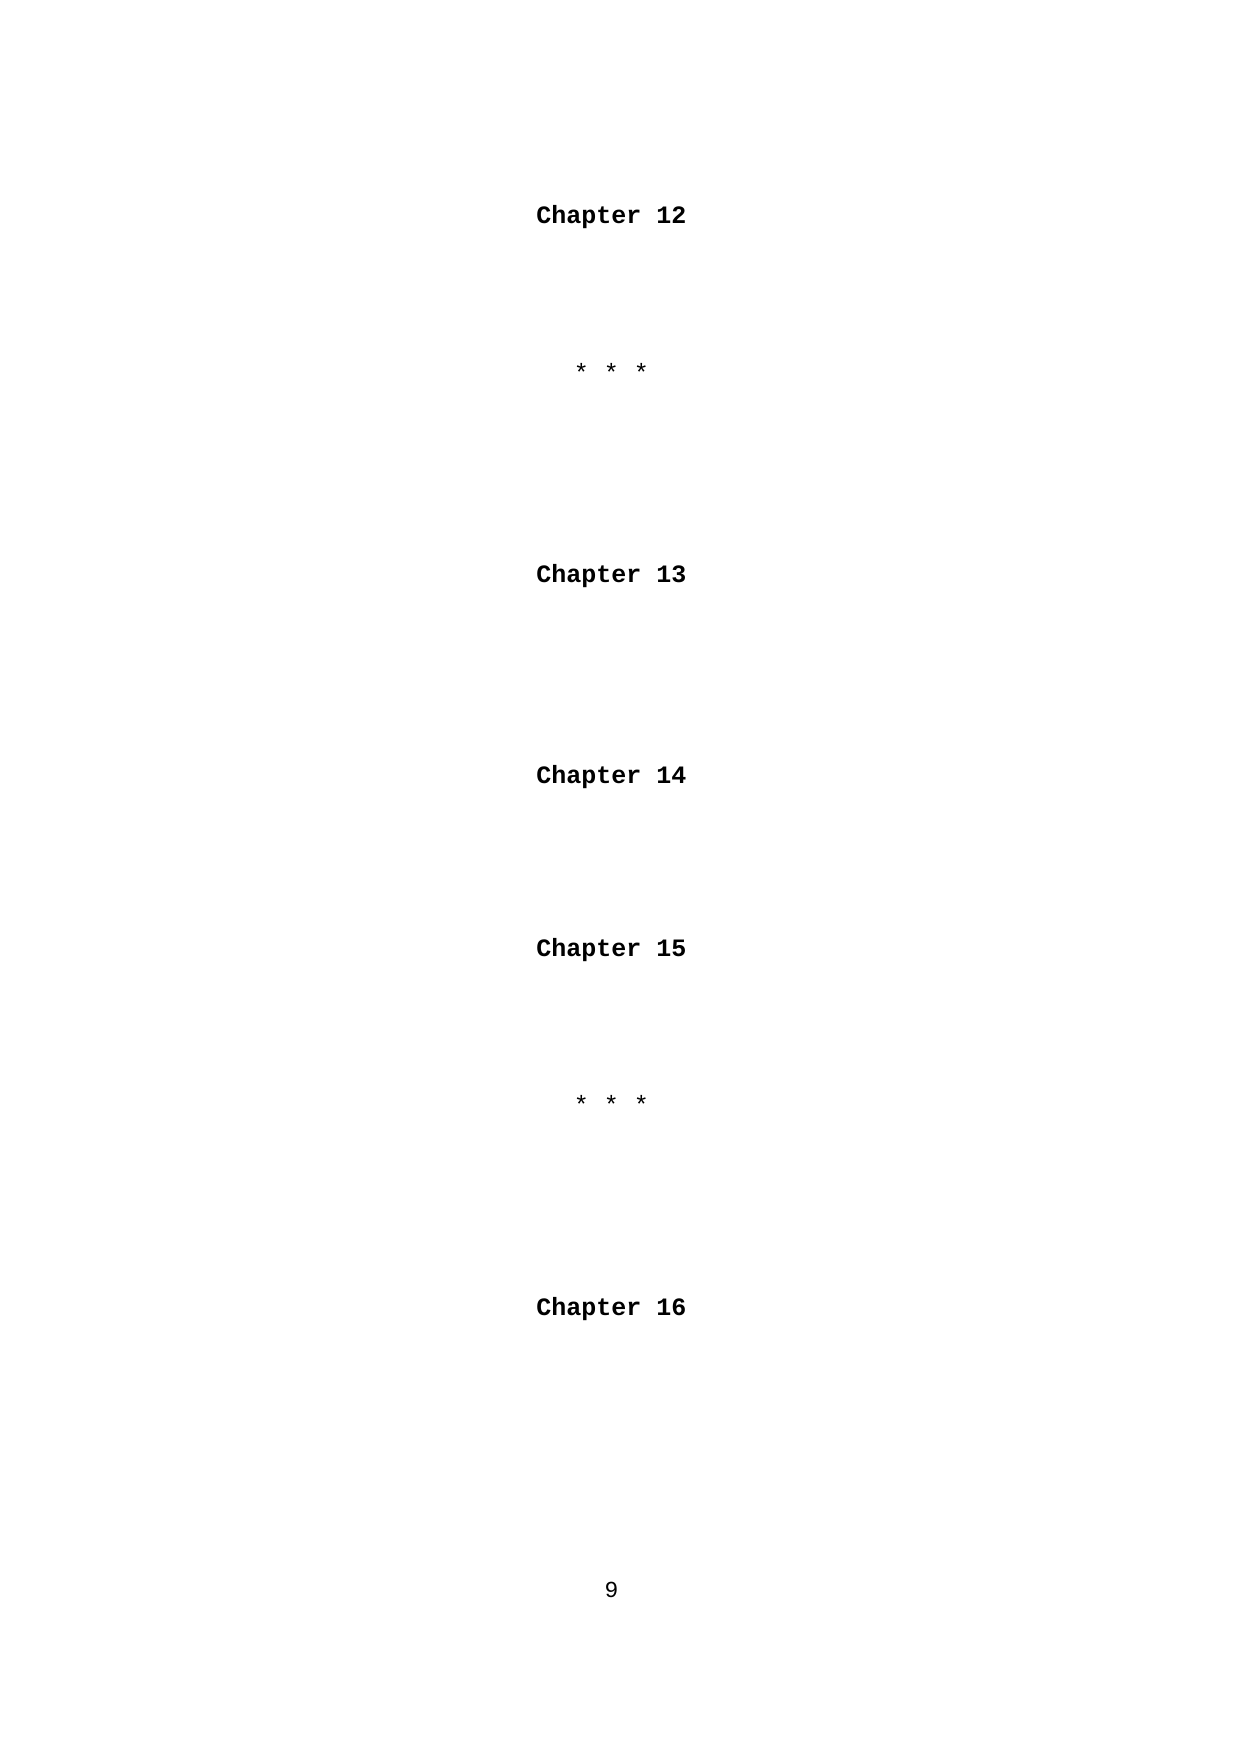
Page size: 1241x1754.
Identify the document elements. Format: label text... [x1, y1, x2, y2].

subtitle Chapter 15 [159, 921, 1063, 964]
subtitle Chapter 14 [159, 749, 1063, 792]
subtitle Chapter 16 [159, 1280, 1063, 1323]
subtitle * * * [159, 1079, 1063, 1122]
subtitle Chapter 13 [159, 548, 1063, 591]
subtitle * * * [159, 347, 1063, 390]
subtitle Chapter 12 [159, 189, 1063, 232]
